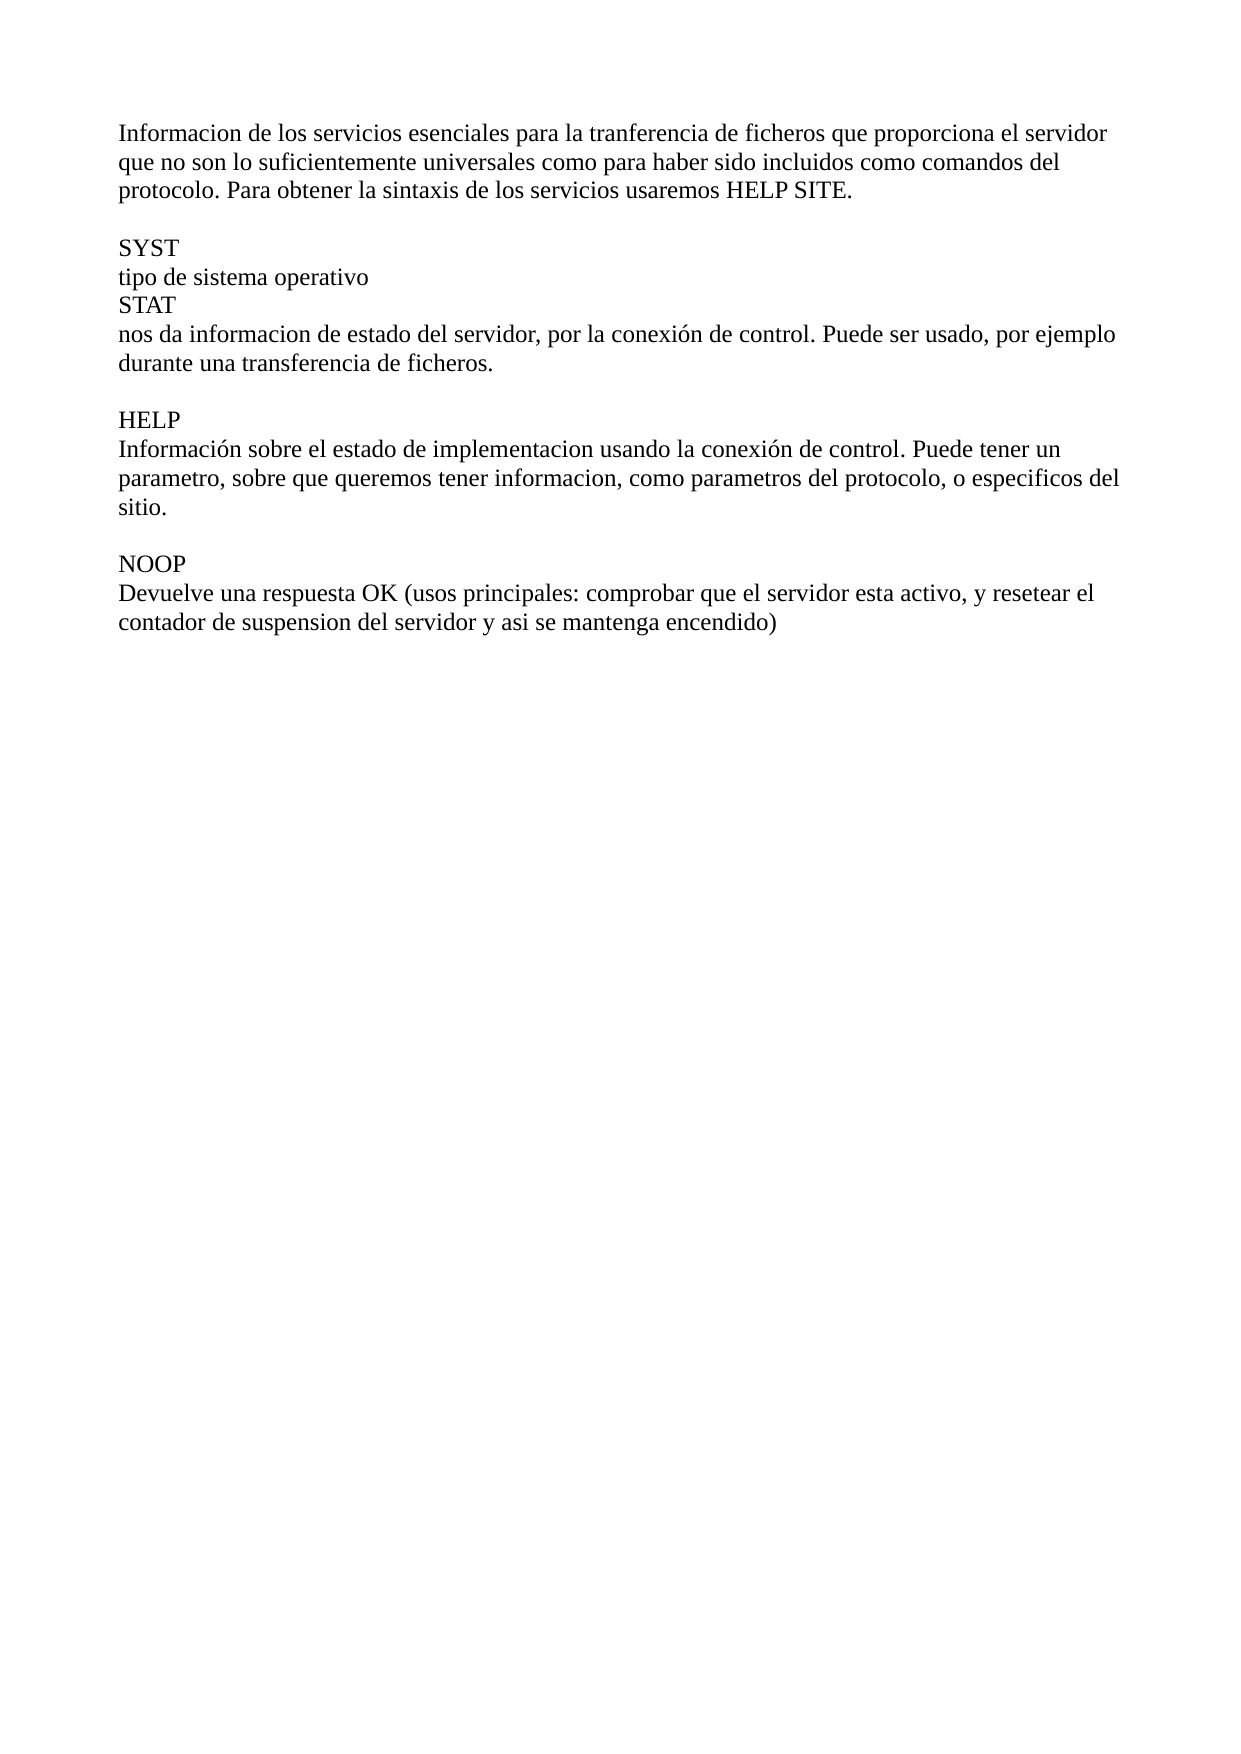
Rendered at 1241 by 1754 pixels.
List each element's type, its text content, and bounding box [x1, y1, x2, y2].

text tipo de sistema operativo [118, 262, 1122, 291]
text Informacion de los servicios esenciales para la tranferencia de ficheros que proporciona el servidor que no son lo suficientemente universales como para haber sido incluidos como comandos del protocolo. Para obtener la sintaxis de los servicios usaremos HELP SITE. [118, 118, 1122, 204]
text SYST [118, 233, 1122, 262]
text Devuelve una respuesta OK (usos principales: comprobar que el servidor esta activo, y resetear el contador de suspension del servidor y asi se mantenga encendido) [118, 578, 1122, 636]
text HELP [118, 406, 1122, 434]
text Información sobre el estado de implementacion usando la conexión de control. Puede tener un parametro, sobre que queremos tener informacion, como parametros del protocolo, o especificos del sitio. [118, 434, 1122, 521]
text NOOP [118, 549, 1122, 578]
text nos da informacion de estado del servidor, por la conexión de control. Puede ser usado, por ejemplo durante una transferencia de ficheros. [118, 319, 1122, 377]
text STAT [118, 291, 1122, 319]
